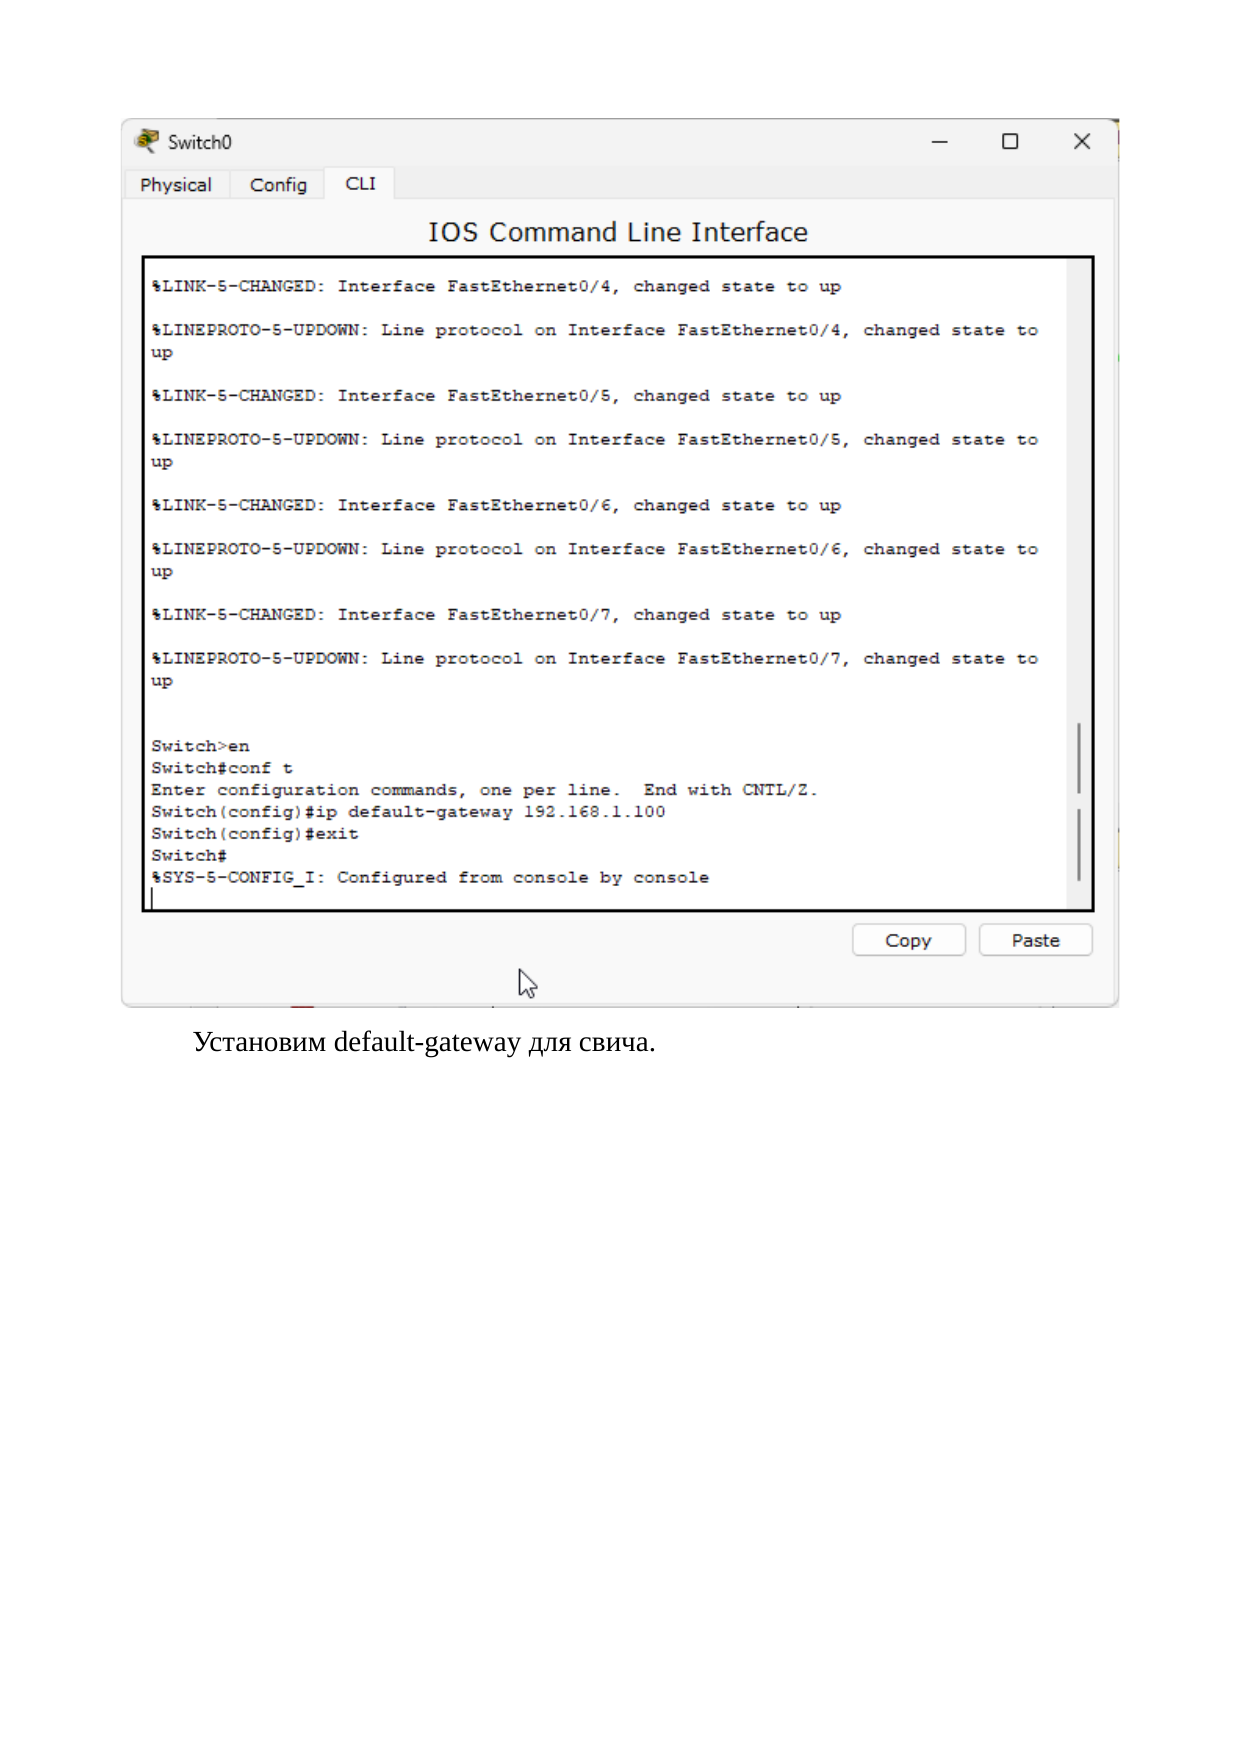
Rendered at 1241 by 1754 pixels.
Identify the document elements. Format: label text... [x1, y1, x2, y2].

picture [120, 118, 1120, 1008]
text Установим default-gateway для свича. [118, 1024, 1122, 1058]
